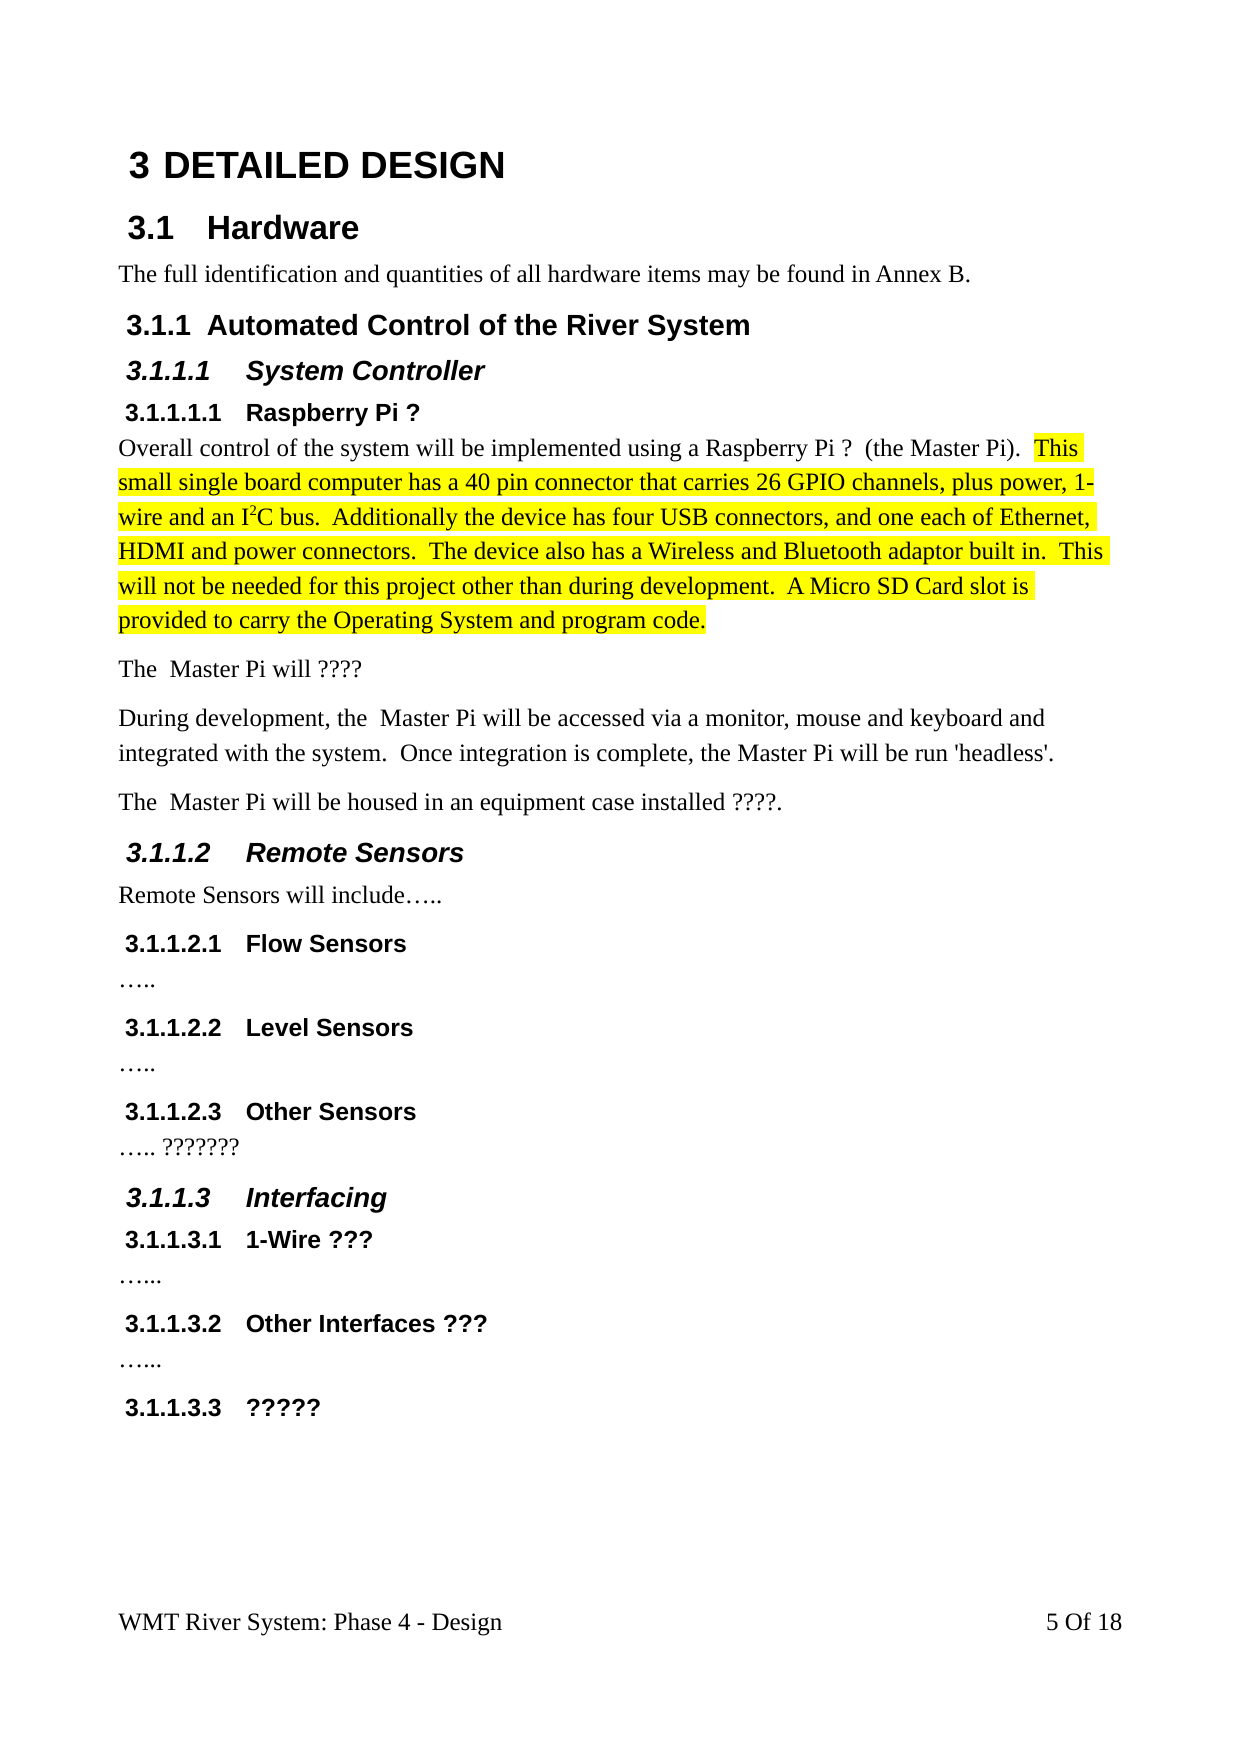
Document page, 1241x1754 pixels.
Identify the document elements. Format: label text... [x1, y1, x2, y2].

subtitle Flow Sensors [118, 929, 1122, 958]
text The full identification and quantities of all hardware items may be found in Annex B. [118, 259, 1122, 287]
text The Master Pi will be housed in an equipment case installed ????. [118, 787, 1122, 816]
subtitle ????? [118, 1393, 1122, 1422]
text The Master Pi will ???? [118, 654, 1122, 683]
text ….. [118, 1048, 1122, 1077]
subtitle Automated Control of the River System [118, 308, 1122, 341]
subtitle System Controller [118, 354, 1122, 386]
subtitle DETAILED DESIGN [118, 143, 1122, 187]
text …... [118, 1260, 1122, 1289]
subtitle Raspberry Pi ? [118, 398, 1122, 427]
subtitle 1-Wire ??? [118, 1226, 1122, 1254]
text …... [118, 1344, 1122, 1373]
text ….. [118, 964, 1122, 993]
subtitle Other Interfaces ??? [118, 1309, 1122, 1338]
subtitle Remote Sensors [118, 836, 1122, 868]
text During development, the Master Pi will be accessed via a monitor, mouse and keyboard and integrated with the system. Once integration is complete, the Master Pi will be run 'headless'. [118, 703, 1122, 767]
subtitle Level Sensors [118, 1013, 1122, 1042]
subtitle Other Sensors [118, 1097, 1122, 1126]
text Remote Sensors will include….. [118, 881, 1122, 909]
text ….. ??????? [118, 1132, 1122, 1161]
subtitle Hardware [118, 208, 1122, 246]
text Overall control of the system will be implemented using a Raspberry Pi ? (the Master Pi). This small single board computer has a 40 pin connector that carries 26 GPIO channels, plus power, 1-wire and an I2C bus. Additionally the device has four USB connectors, and one each of Ethernet, HDMI and power connectors. The device also has a Wireless and Bluetooth adaptor built in. This will not be needed for this project other than during development. A Micro SD Card slot is provided to carry the Operating System and program code. [118, 433, 1122, 634]
subtitle Interfacing [118, 1181, 1122, 1213]
